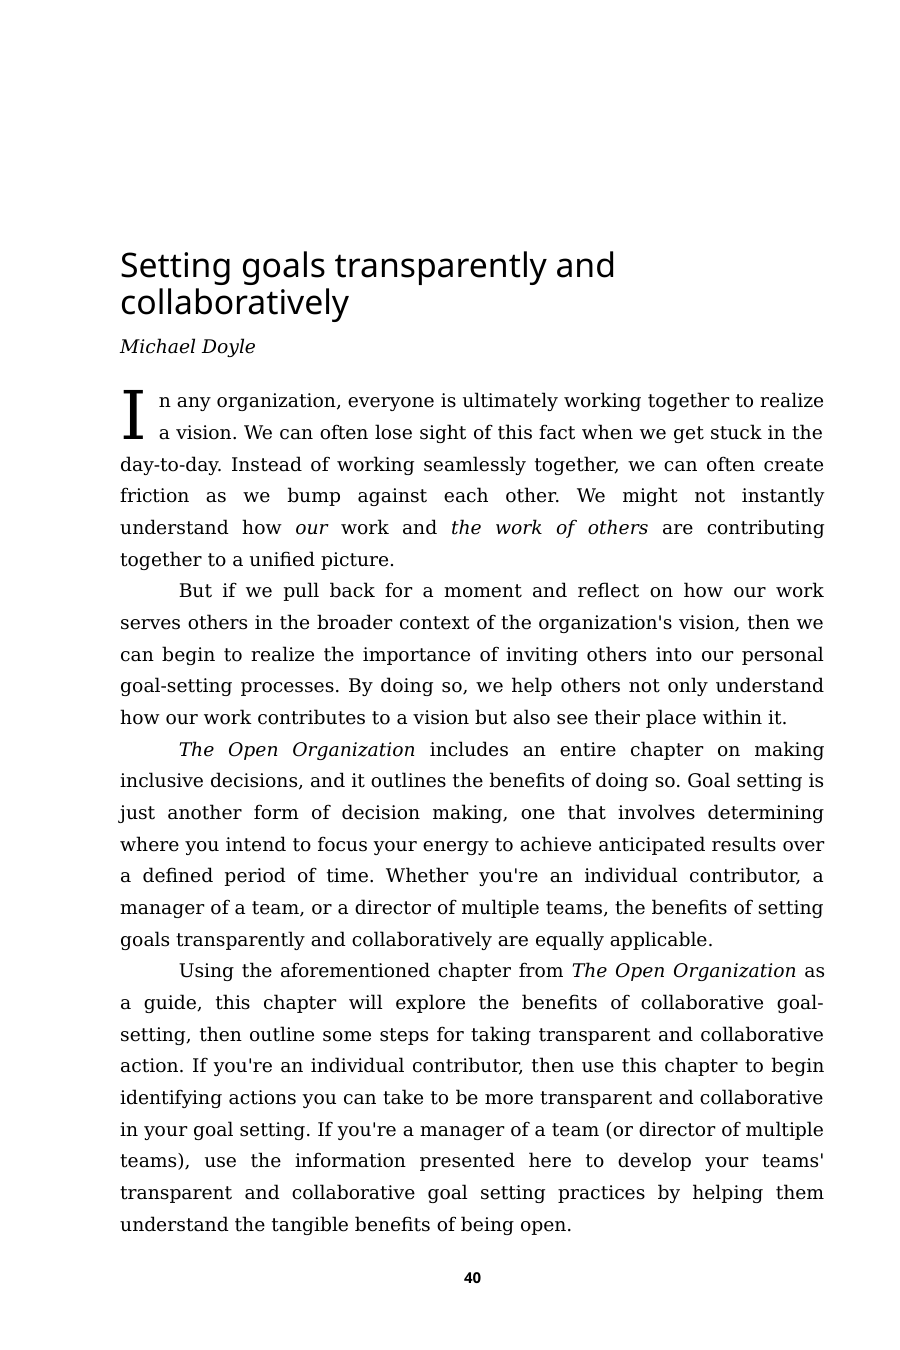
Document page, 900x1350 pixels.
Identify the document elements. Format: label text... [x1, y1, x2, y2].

text Using the aforementioned chapter from The Open Organization as a guide, this chapter will explore the benefits of collaborative goal-setting, then outline some steps for taking transparent and collaborative action. If you're an individual contributor, then use this chapter to begin identifying actions you can take to be more transparent and collaborative in your goal setting. If you're a manager of a team (or director of multiple teams), use the information presented here to develop your teams' transparent and collaborative goal setting practices by helping them understand the tangible benefits of being open. [120, 960, 825, 1235]
text In any organization, everyone is ultimately working together to realize a vision. We can often lose sight of this fact when we get stuck in the day-to-day. Instead of working seamlessly together, we can often create friction as we bump against each other. We might not instantly understand how our work and the work of others are contributing together to a unified picture. [120, 390, 825, 570]
text The Open Organization includes an entire chapter on making inclusive decisions, and it outlines the benefits of doing so. Goal setting is just another form of decision making, one that involves determining where you intend to focus your energy to achieve anticipated results over a defined period of time. Whether you're an individual contributor, a manager of a team, or a director of multiple teams, the benefits of setting goals transparently and collaboratively are equally applicable. [120, 738, 825, 950]
text But if we pull back for a moment and reflect on how our work serves others in the broader context of the organization's vision, then we can begin to realize the importance of inviting others into our personal goal-setting processes. By doing so, we help others not only understand how our work contributes to a vision but also see their place within it. [120, 580, 825, 729]
text Michael Doyle [120, 336, 825, 358]
subtitle Setting goals transparently and collaboratively [120, 246, 825, 324]
